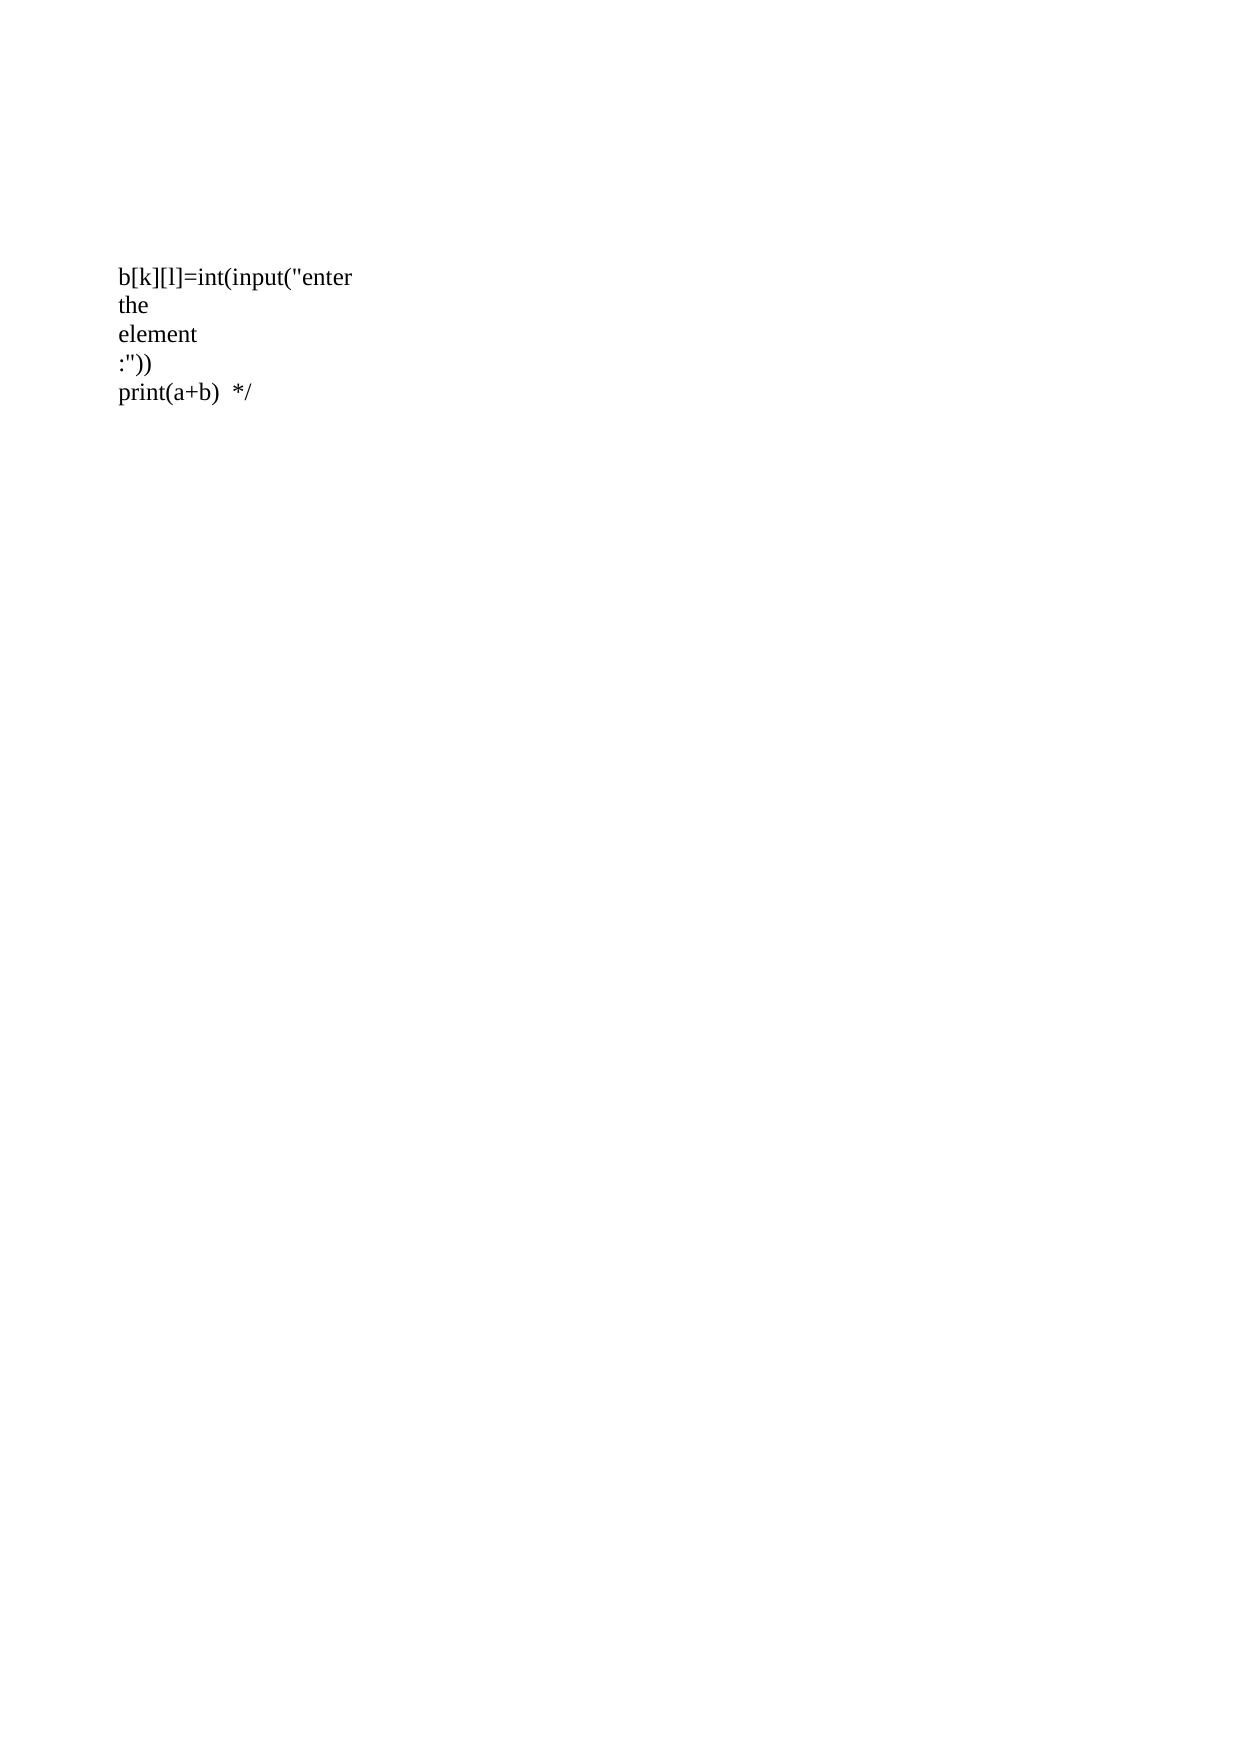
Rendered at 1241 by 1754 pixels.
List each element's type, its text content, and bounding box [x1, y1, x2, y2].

text print(a+b) */ [118, 377, 1122, 406]
text the [118, 291, 1122, 319]
text :")) [118, 348, 1122, 377]
text element [118, 319, 1122, 348]
text b[k][l]=int(input("enter [118, 262, 1122, 291]
